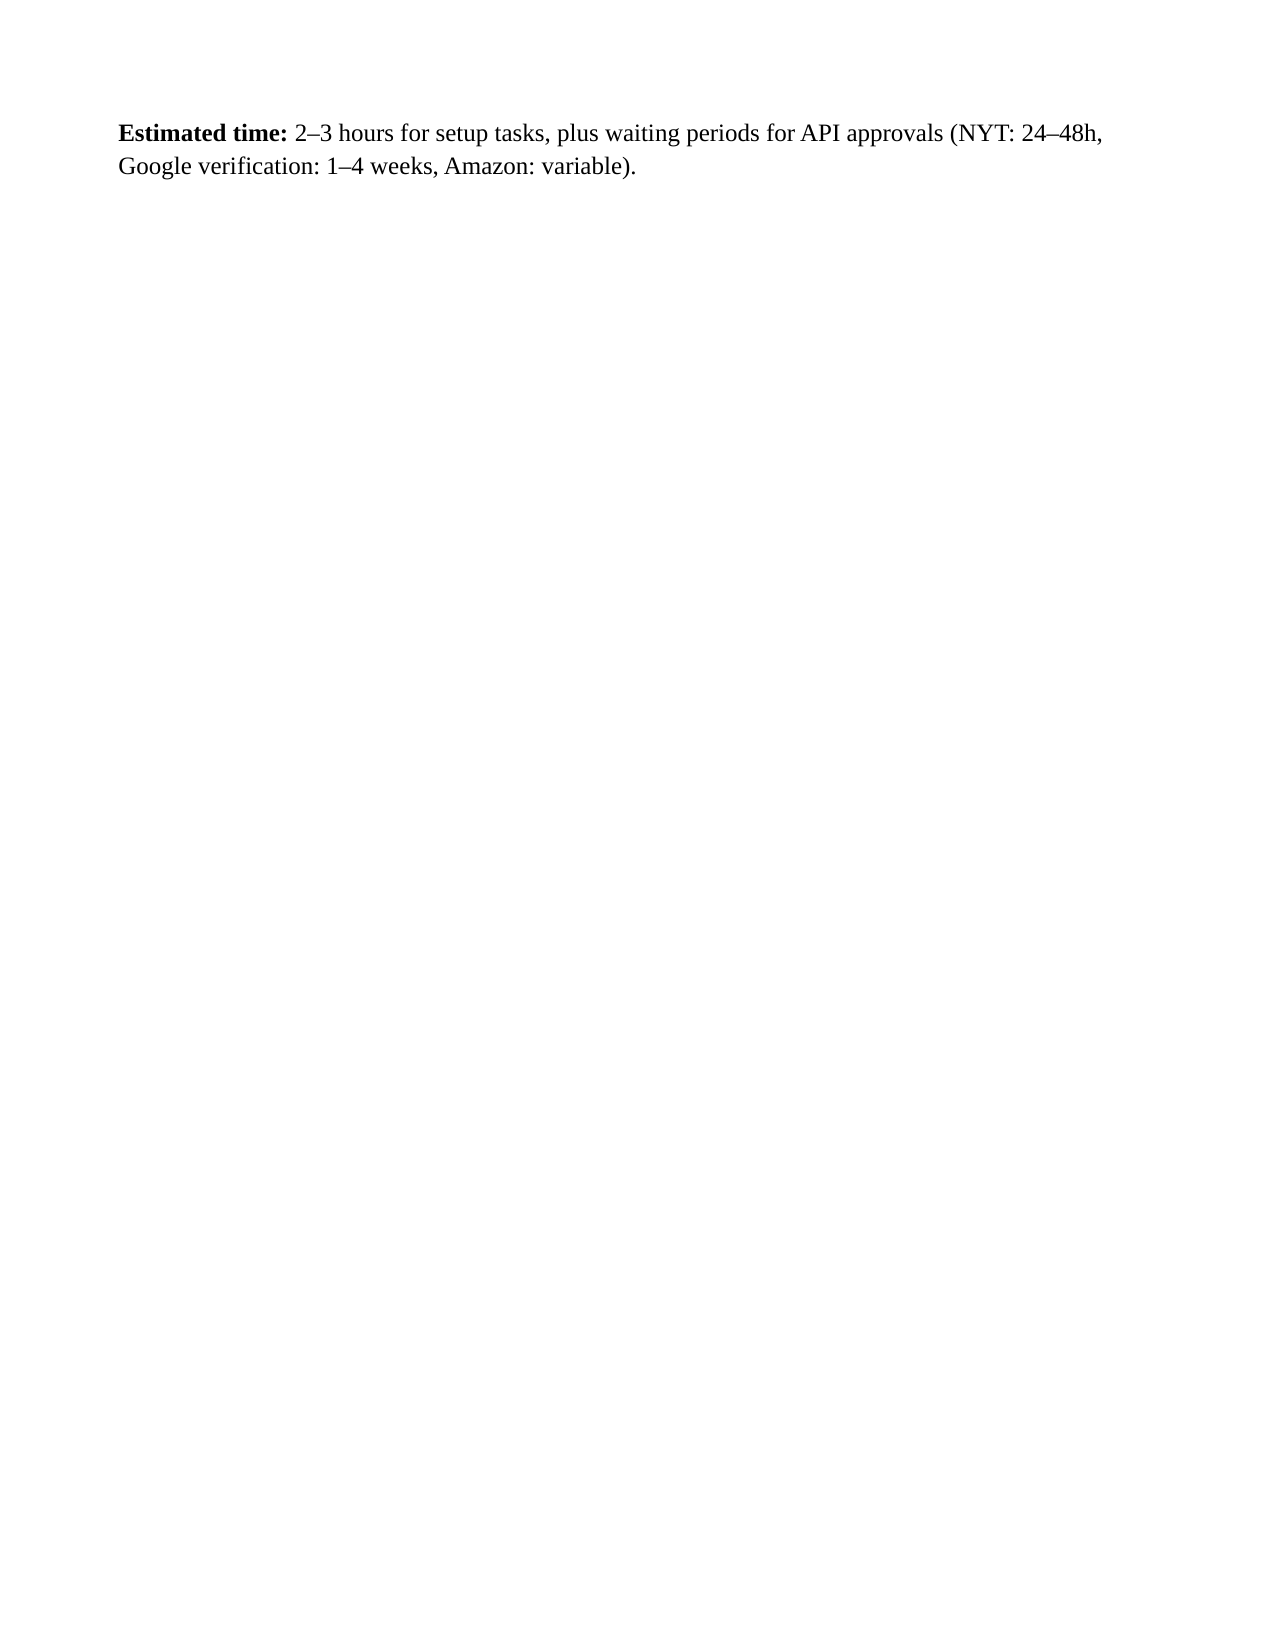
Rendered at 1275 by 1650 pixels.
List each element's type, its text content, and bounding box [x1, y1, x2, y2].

text Estimated time: 2–3 hours for setup tasks, plus waiting periods for API approvals (NYT: 24–48h, Google verification: 1–4 weeks, Amazon: variable). [118, 118, 1157, 180]
